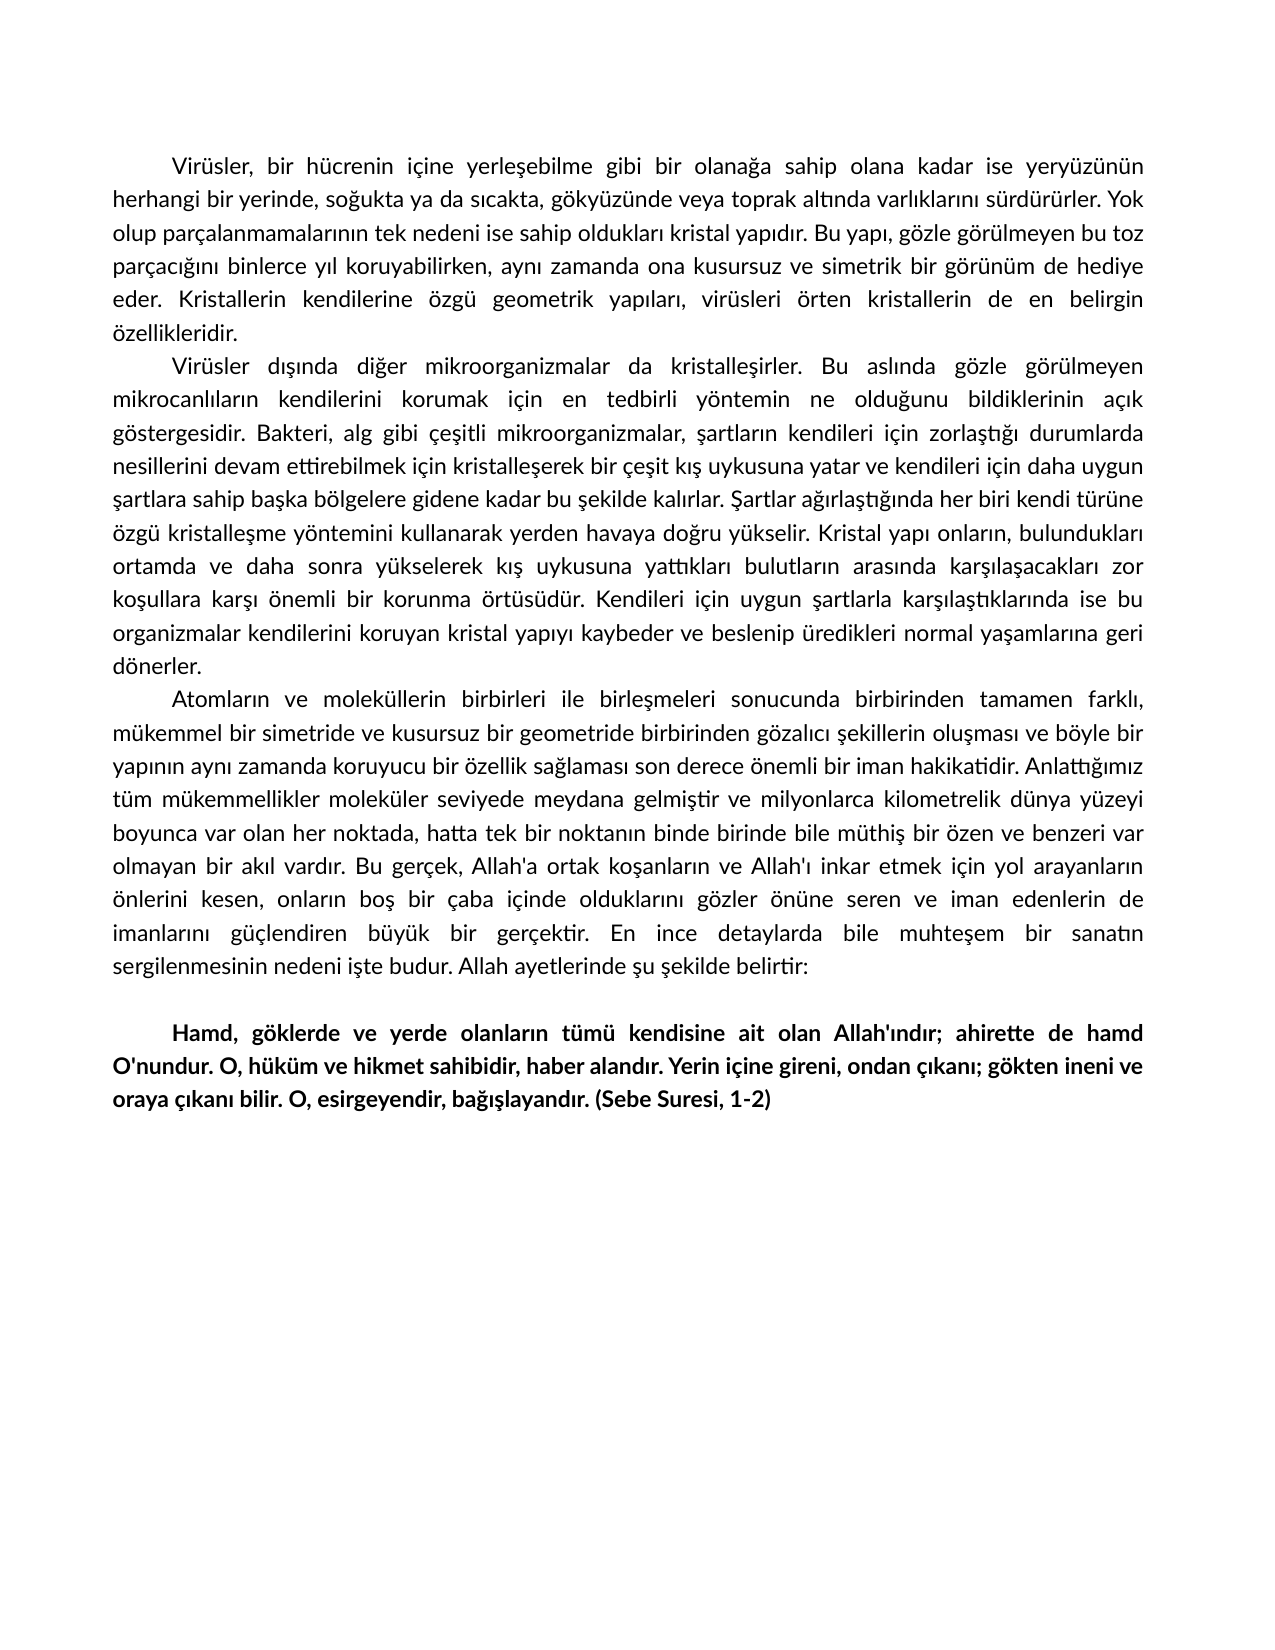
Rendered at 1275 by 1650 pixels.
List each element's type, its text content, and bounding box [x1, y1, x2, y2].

text Atomların ve moleküllerin birbirleri ile birleşmeleri sonucunda birbirinden tamamen farklı, mükemmel bir simetride ve kusursuz bir geometride birbirinden gözalıcı şekillerin oluşması ve böyle bir yapının aynı zamanda koruyucu bir özellik sağlaması son derece önemli bir iman hakikatidir. Anlattığımız tüm mükemmellikler moleküler seviyede meydana gelmiştir ve milyonlarca kilometrelik dünya yüzeyi boyunca var olan her noktada, hatta tek bir noktanın binde birinde bile müthiş bir özen ve benzeri var olmayan bir akıl vardır. Bu gerçek, Allah'a ortak koşanların ve Allah'ı inkar etmek için yol arayanların önlerini kesen, onların boş bir çaba içinde olduklarını gözler önüne seren ve iman edenlerin de imanlarını güçlendiren büyük bir gerçektir. En ince detaylarda bile muhteşem bir sanatın sergilenmesinin nedeni işte budur. Allah ayetlerinde şu şekilde belirtir: [112, 681, 1145, 981]
text Virüsler, bir hücrenin içine yerleşebilme gibi bir olanağa sahip olana kadar ise yeryüzünün herhangi bir yerinde, soğukta ya da sıcakta, gökyüzünde veya toprak altında varlıklarını sürdürürler. Yok olup parçalanmamalarının tek nedeni ise sahip oldukları kristal yapıdır. Bu yapı, gözle görülmeyen bu toz parçacığını binlerce yıl koruyabilirken, aynı zamanda ona kusursuz ve simetrik bir görünüm de hediye eder. Kristallerin kendilerine özgü geometrik yapıları, virüsleri örten kristallerin de en belirgin özellikleridir. [112, 148, 1145, 348]
text Virüsler dışında diğer mikroorganizmalar da kristalleşirler. Bu aslında gözle görülmeyen mikrocanlıların kendilerini korumak için en tedbirli yöntemin ne olduğunu bildiklerinin açık göstergesidir. Bakteri, alg gibi çeşitli mikroorganizmalar, şartların kendileri için zorlaştığı durumlarda nesillerini devam ettirebilmek için kristalleşerek bir çeşit kış uykusuna yatar ve kendileri için daha uygun şartlara sahip başka bölgelere gidene kadar bu şekilde kalırlar. Şartlar ağırlaştığında her biri kendi türüne özgü kristalleşme yöntemini kullanarak yerden havaya doğru yükselir. Kristal yapı onların, bulundukları ortamda ve daha sonra yükselerek kış uykusuna yattıkları bulutların arasında karşılaşacakları zor koşullara karşı önemli bir korunma örtüsüdür. Kendileri için uygun şartlarla karşılaştıklarında ise bu organizmalar kendilerini koruyan kristal yapıyı kaybeder ve beslenip üredikleri normal yaşamlarına geri dönerler. [112, 348, 1145, 681]
text Hamd, göklerde ve yerde olanların tümü kendisine ait olan Allah'ındır; ahirette de hamd O'nundur. O, hüküm ve hikmet sahibidir, haber alandır. Yerin içine gireni, ondan çıkanı; gökten ineni ve oraya çıkanı bilir. O, esirgeyendir, bağışlayandır. (Sebe Suresi, 1-2) [112, 1014, 1145, 1114]
